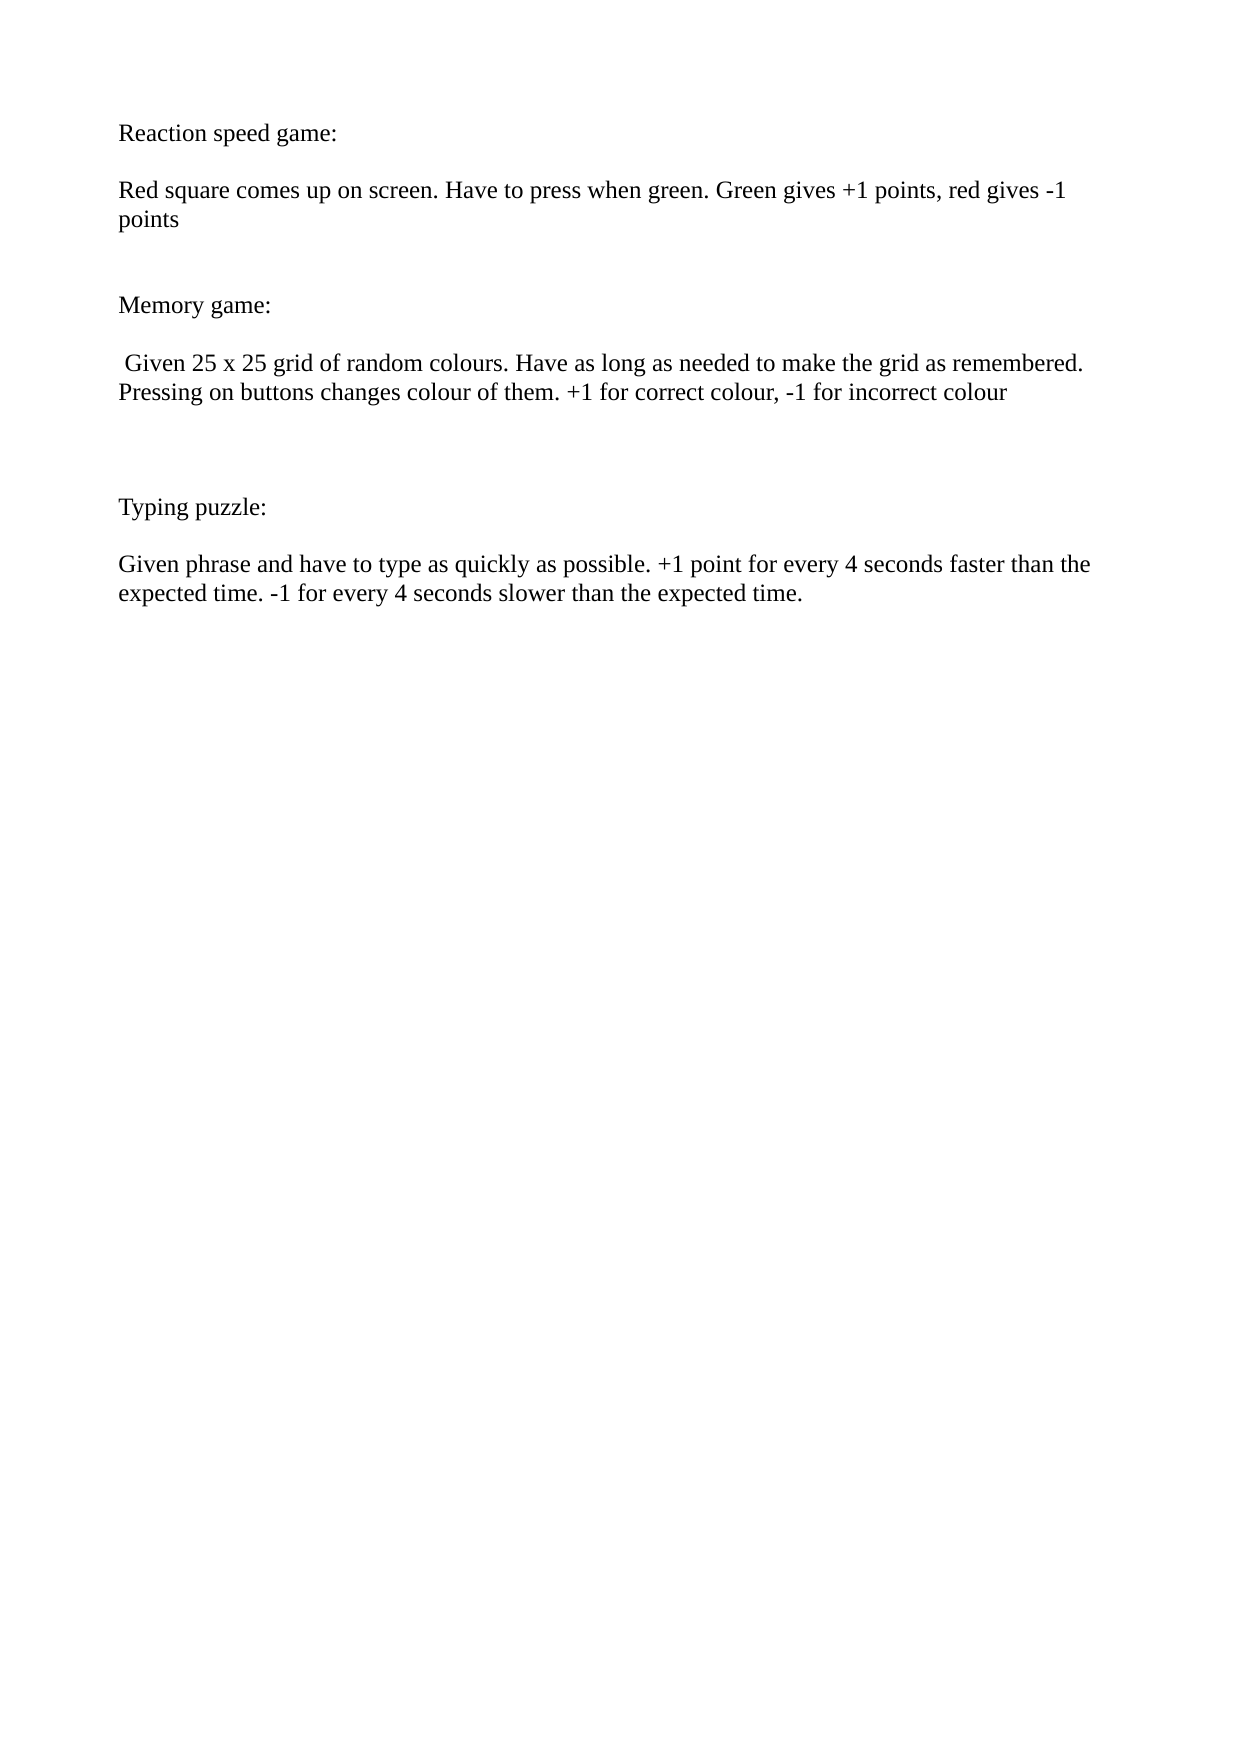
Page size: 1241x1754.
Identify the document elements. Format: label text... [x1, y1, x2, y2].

text Typing puzzle: [118, 492, 1122, 521]
text Memory game: [118, 291, 1122, 319]
text Given 25 x 25 grid of random colours. Have as long as needed to make the grid as remembered. Pressing on buttons changes colour of them. +1 for correct colour, -1 for incorrect colour [118, 348, 1122, 406]
text Red square comes up on screen. Have to press when green. Green gives +1 points, red gives -1 points [118, 176, 1122, 233]
text Given phrase and have to type as quickly as possible. +1 point for every 4 seconds faster than the expected time. -1 for every 4 seconds slower than the expected time. [118, 549, 1122, 607]
text Reaction speed game: [118, 118, 1122, 147]
